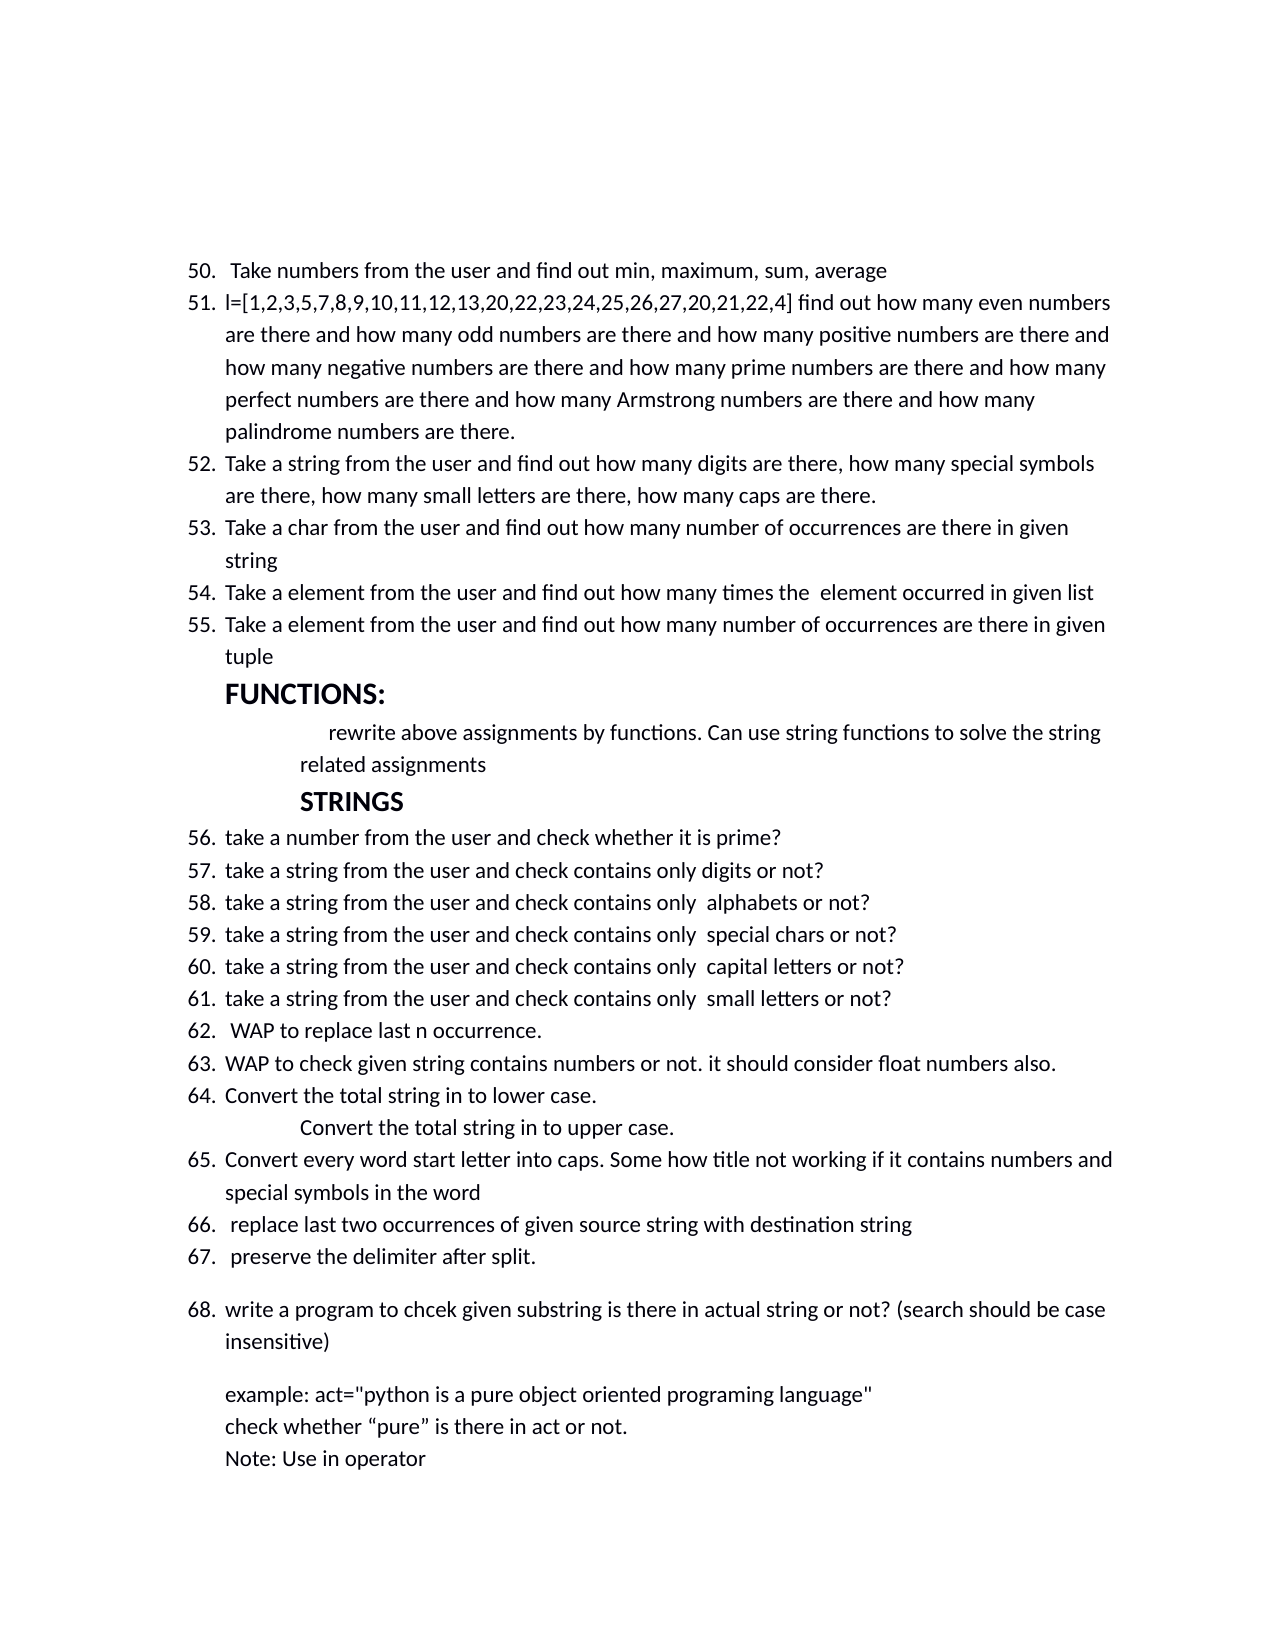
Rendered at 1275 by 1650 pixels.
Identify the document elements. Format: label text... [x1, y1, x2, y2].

list preserve the delimiter after split. [187, 1242, 1125, 1270]
list take a string from the user and check contains only small letters or not? [187, 984, 1125, 1012]
list Note: Use in operator [187, 1444, 1125, 1473]
list Take a string from the user and find out how many digits are there, how many special symbols are there, how many small letters are there, how many caps are there. [187, 449, 1125, 509]
list Take a element from the user and find out how many number of occurrences are there in given tuple [187, 610, 1125, 670]
list FUNCTIONS: [225, 674, 1125, 713]
list Convert every word start letter into caps. Some how title not working if it contains numbers and special symbols in the word [187, 1145, 1125, 1206]
list replace last two occurrences of given source string with destination string [187, 1210, 1125, 1238]
list write a program to chcek given substring is there in actual string or not? (search should be case insensitive) [187, 1295, 1125, 1355]
list Convert the total string in to upper case. [300, 1113, 1125, 1141]
list l=[1,2,3,5,7,8,9,10,11,12,13,20,22,23,24,25,26,27,20,21,22,4] find out how many even numbers are there and how many odd numbers are there and how many positive numbers are there and how many negative numbers are there and how many prime numbers are there and how many perfect numbers are there and how many Armstrong numbers are there and how many palindrome numbers are there. [187, 288, 1125, 445]
list take a string from the user and check contains only capital letters or not? [187, 952, 1125, 980]
list example: act="python is a pure object oriented programing language" [187, 1380, 1125, 1408]
list check whether “pure” is there in act or not. [187, 1412, 1125, 1440]
list rewrite above assignments by functions. Can use string functions to solve the string related assignments [300, 718, 1125, 778]
list Take a char from the user and find out how many number of occurrences are there in given string [187, 513, 1125, 574]
list take a string from the user and check contains only special chars or not? [187, 920, 1125, 948]
list WAP to check given string contains numbers or not. it should consider float numbers also. [187, 1049, 1125, 1077]
list Convert the total string in to lower case. [187, 1081, 1125, 1109]
list take a string from the user and check contains only digits or not? [187, 856, 1125, 884]
list WAP to replace last n occurrence. [187, 1017, 1125, 1045]
list STRINGS [300, 783, 1125, 818]
list Take numbers from the user and find out min, maximum, sum, average [187, 256, 1125, 284]
list take a number from the user and check whether it is prime? [187, 823, 1125, 852]
list Take a element from the user and find out how many times the element occurred in given list [187, 578, 1125, 606]
list take a string from the user and check contains only alphabets or not? [187, 888, 1125, 916]
